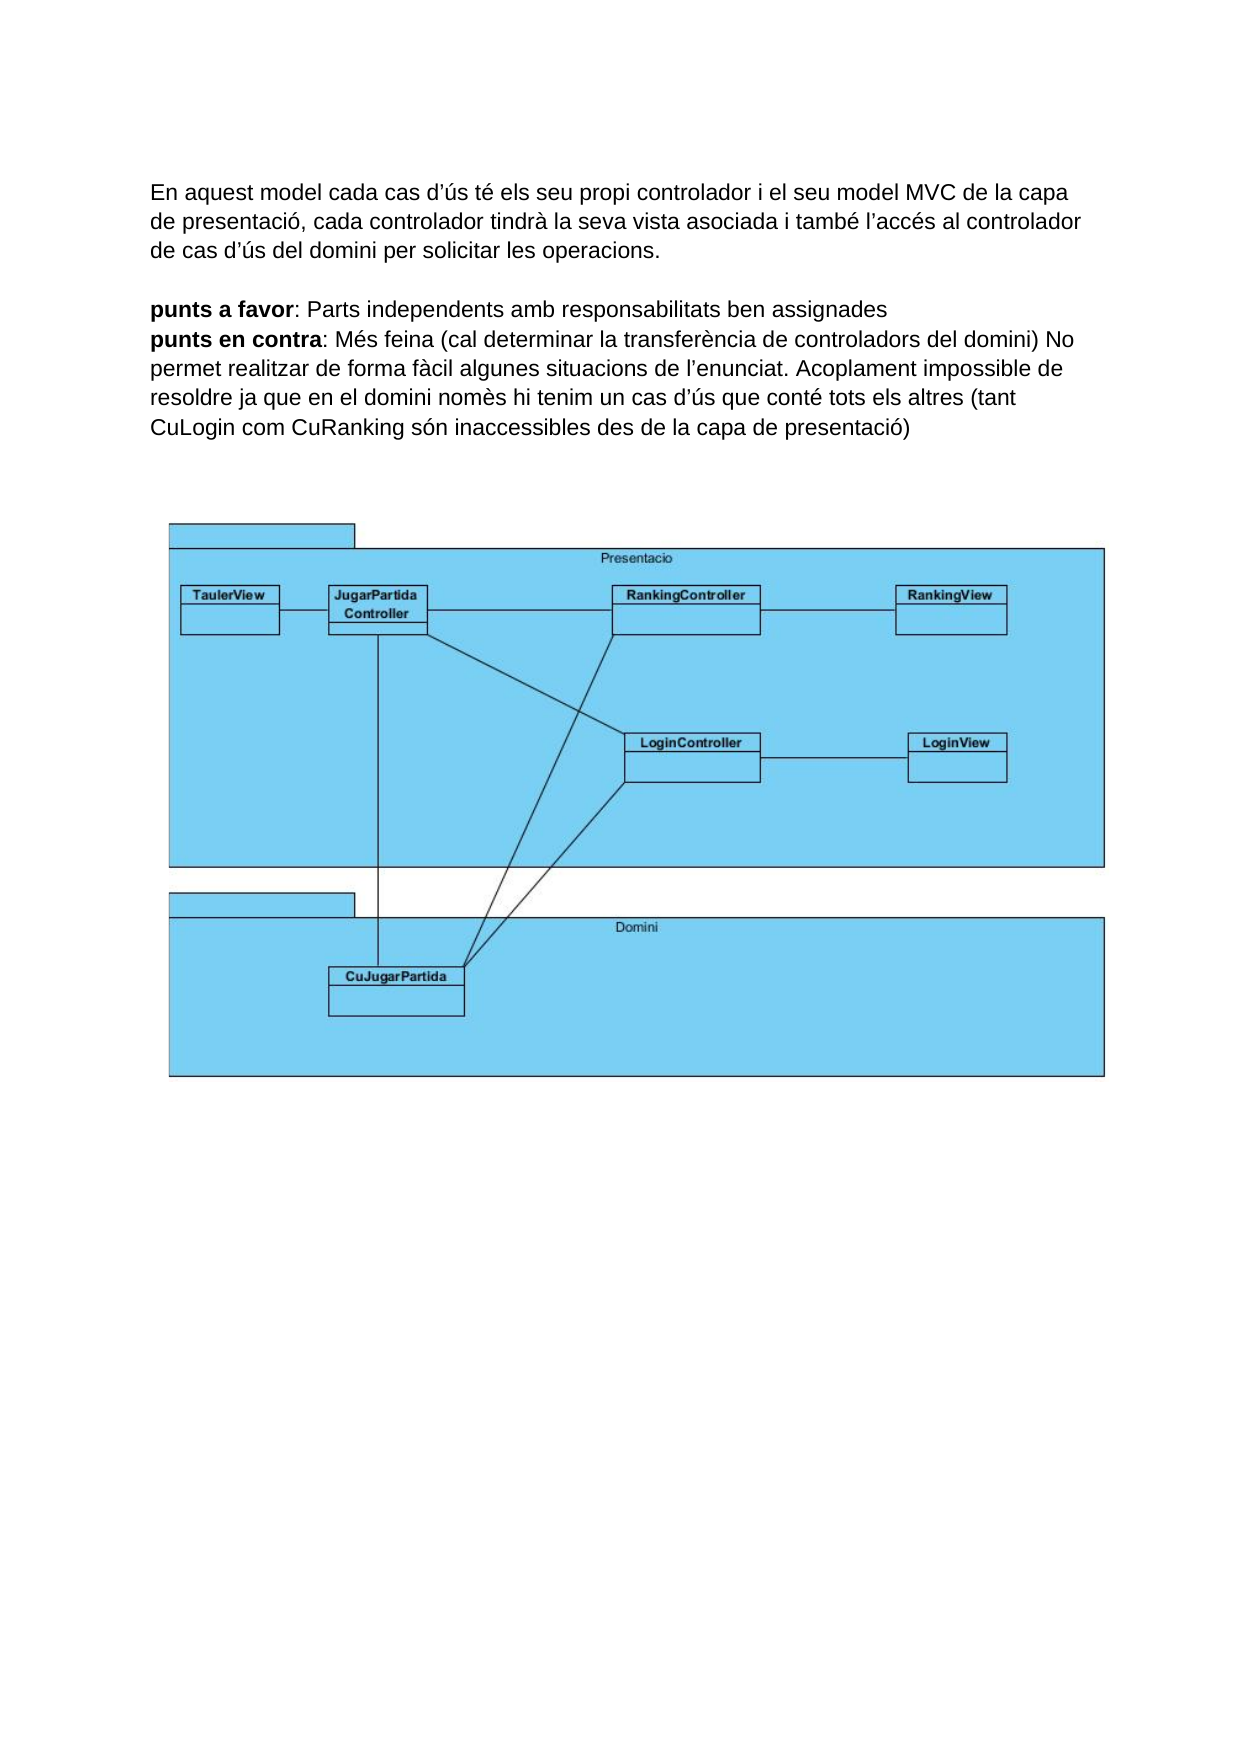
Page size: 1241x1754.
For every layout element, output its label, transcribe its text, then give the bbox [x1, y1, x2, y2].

text punts en contra: Més feina (cal determinar la transferència de controladors del domini) No permet realitzar de forma fàcil algunes situacions de l’enunciat. Acoplament impossible de resoldre ja que en el domini nomès hi tenim un cas d’ús que conté tots els altres (tant CuLogin com CuRanking són inaccessibles des de la capa de presentació) [150, 326, 1091, 440]
text En aquest model cada cas d’ús té els seu propi controlador i el seu model MVC de la capa de presentació, cada controlador tindrà la seva vista asociada i també l’accés al controlador de cas d’ús del domini per solicitar les operacions. [150, 179, 1091, 264]
picture [168, 521, 1110, 1082]
text punts a favor: Parts independents amb responsabilitats ben assignades [150, 297, 1091, 322]
